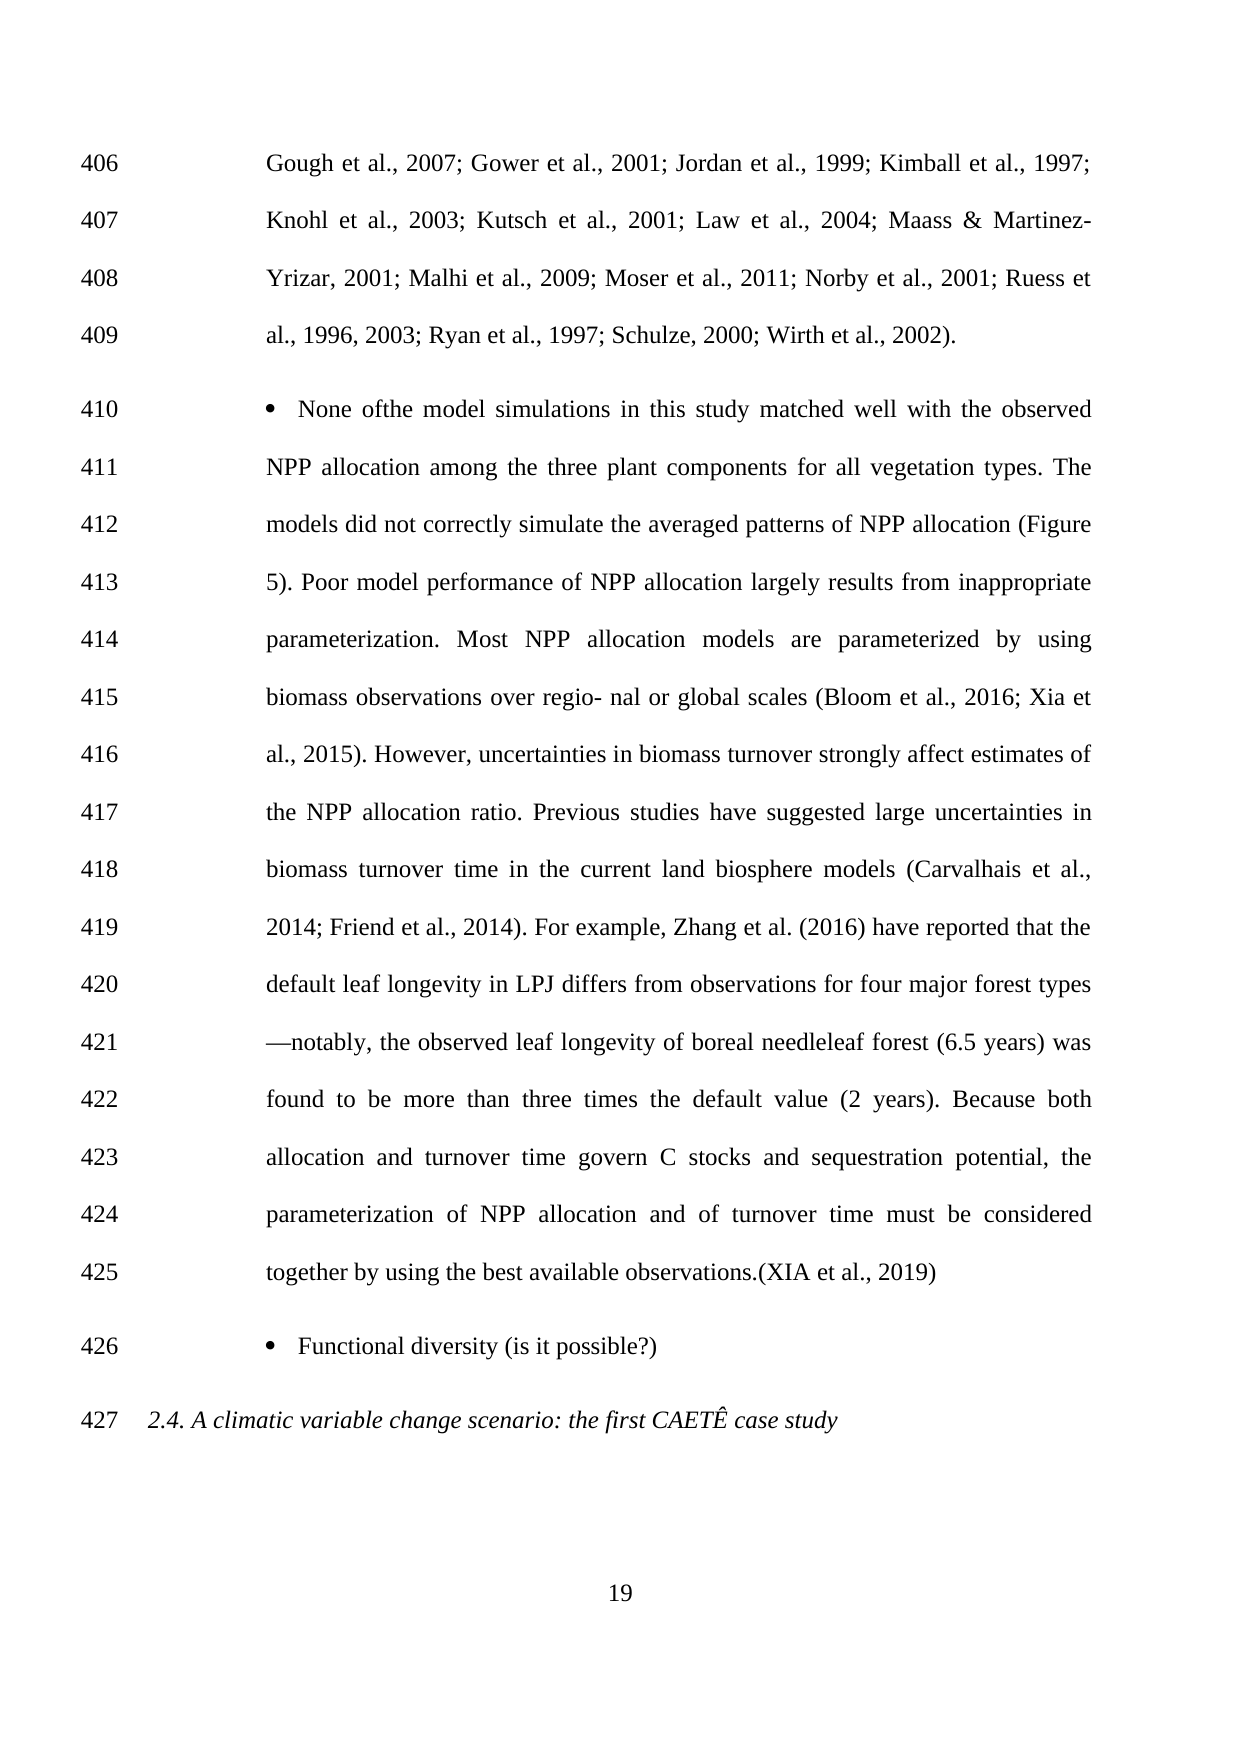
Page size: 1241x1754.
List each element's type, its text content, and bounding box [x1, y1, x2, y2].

list Gough et al., 2007; Gower et al., 2001; Jordan et al., 1999; Kimball et al., 1997; Knohl et al., 2003; Kutsch et al., 2001; Law et al., 2004; Maass & Martinez‐Yrizar, 2001; Malhi et al., 2009; Moser et al., 2011; Norby et al., 2001; Ruess et al., 1996, 2003; Ryan et al., 1997; Schulze, 2000; Wirth et al., 2002). [266, 148, 1093, 349]
text 2.4. A climatic variable change scenario: the first CAETÊ case study [148, 1405, 1093, 1434]
list Functional diversity (is it possible?) [266, 1331, 1093, 1360]
list None ofthe model simulations in this study matched well with the observed NPP allocation among the three plant components for all vegetation types. The models did not correctly simulate the averaged patterns of NPP allocation (Figure 5). Poor model performance of NPP allocation largely results from inappropriate parameterization. Most NPP allocation models are parameterized by using biomass observations over regio- nal or global scales (Bloom et al., 2016; Xia et al., 2015). However, uncertainties in biomass turnover strongly affect estimates of the NPP allocation ratio. Previous studies have suggested large uncertainties in biomass turnover time in the current land biosphere models (Carvalhais et al., 2014; Friend et al., 2014). For example, Zhang et al. (2016) have reported that the default leaf longevity in LPJ differs from observations for four major forest types—notably, the observed leaf longevity of boreal needleleaf forest (6.5 years) was found to be more than three times the default value (2 years). Because both allocation and turnover time govern C stocks and sequestration potential, the parameterization of NPP allocation and of turnover time must be considered together by using the best available observations.(XIA et al., 2019)⁠⁠ [266, 394, 1093, 1286]
